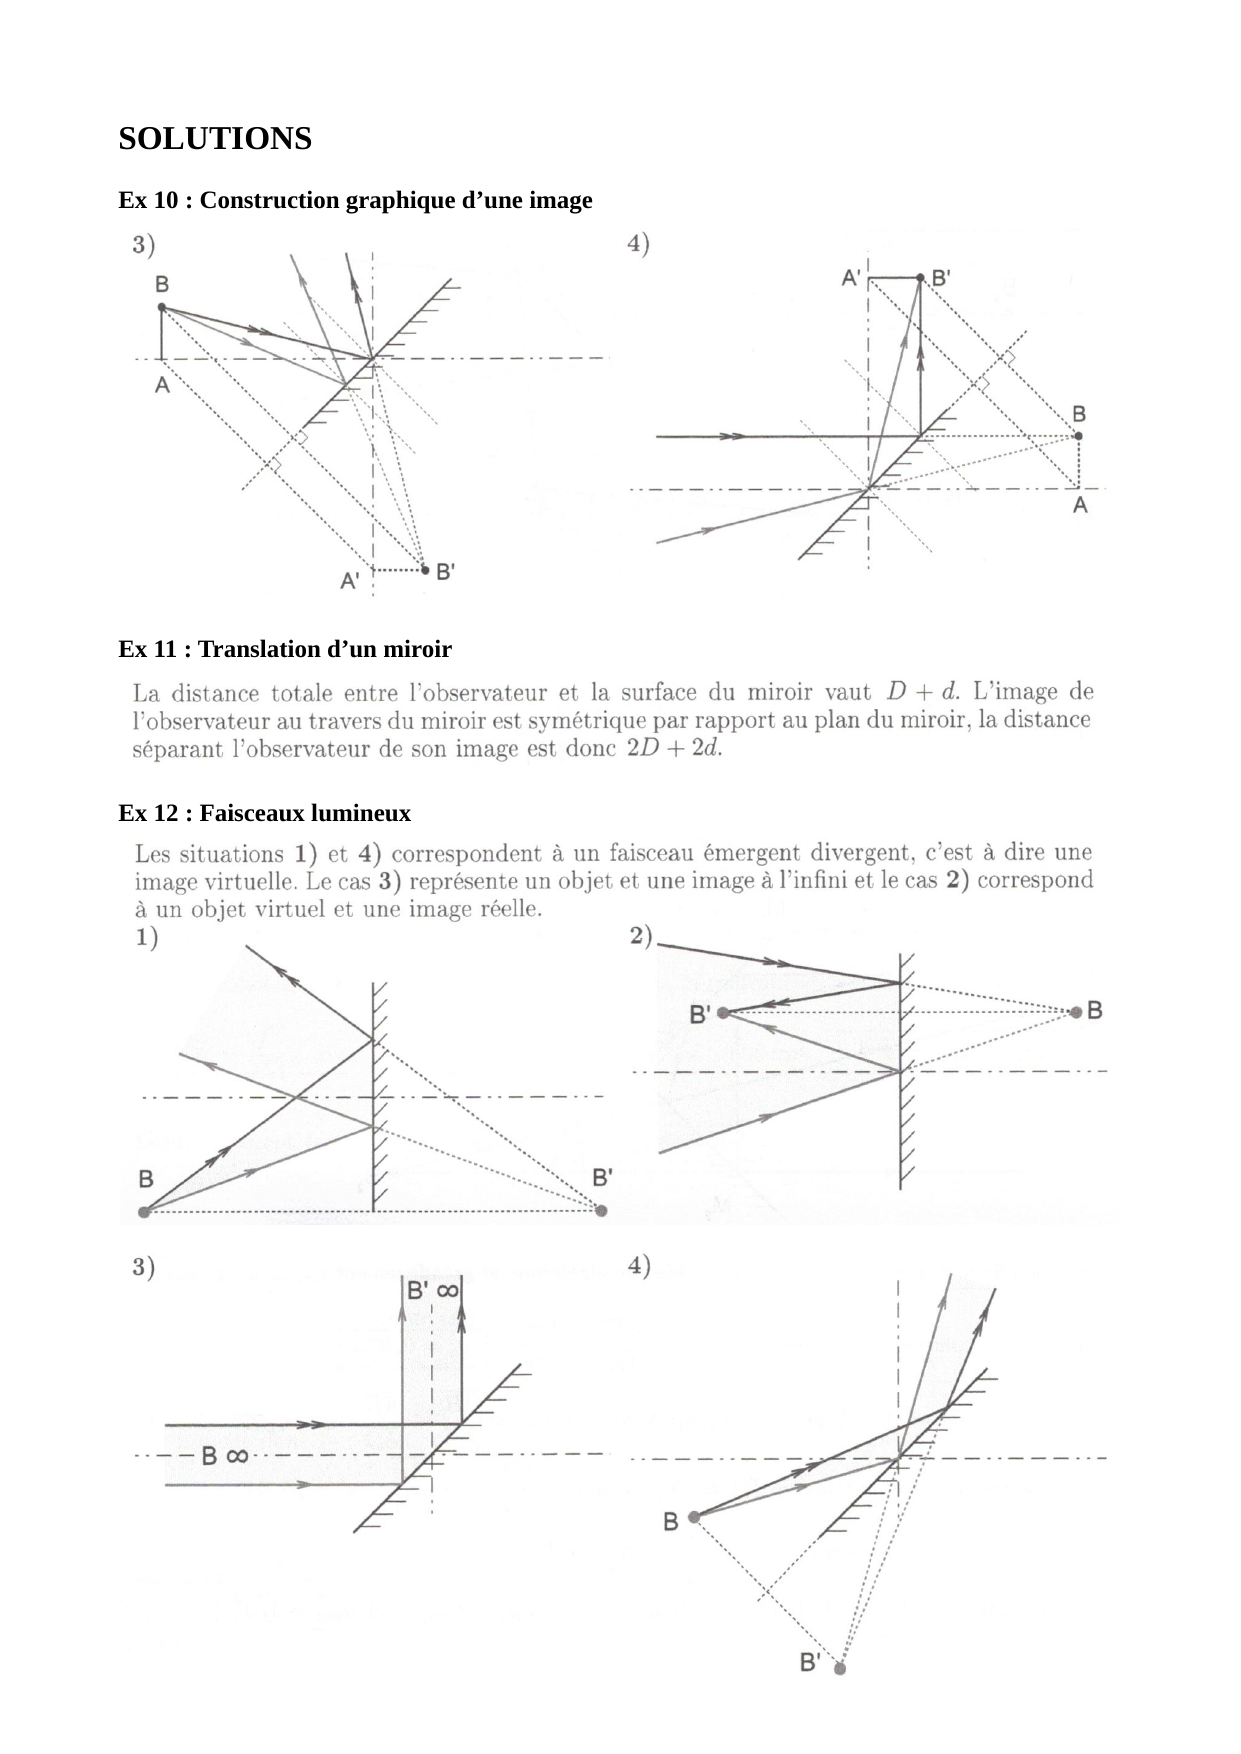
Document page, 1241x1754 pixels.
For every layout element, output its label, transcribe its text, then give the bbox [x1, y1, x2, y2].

text Ex 12 : Faisceaux lumineux [118, 798, 1122, 826]
text SOLUTIONS [118, 118, 1122, 156]
text Ex 10 : Construction graphique d’une image [118, 185, 1122, 214]
text Ex 11 : Translation d’un miroir [118, 634, 1122, 663]
